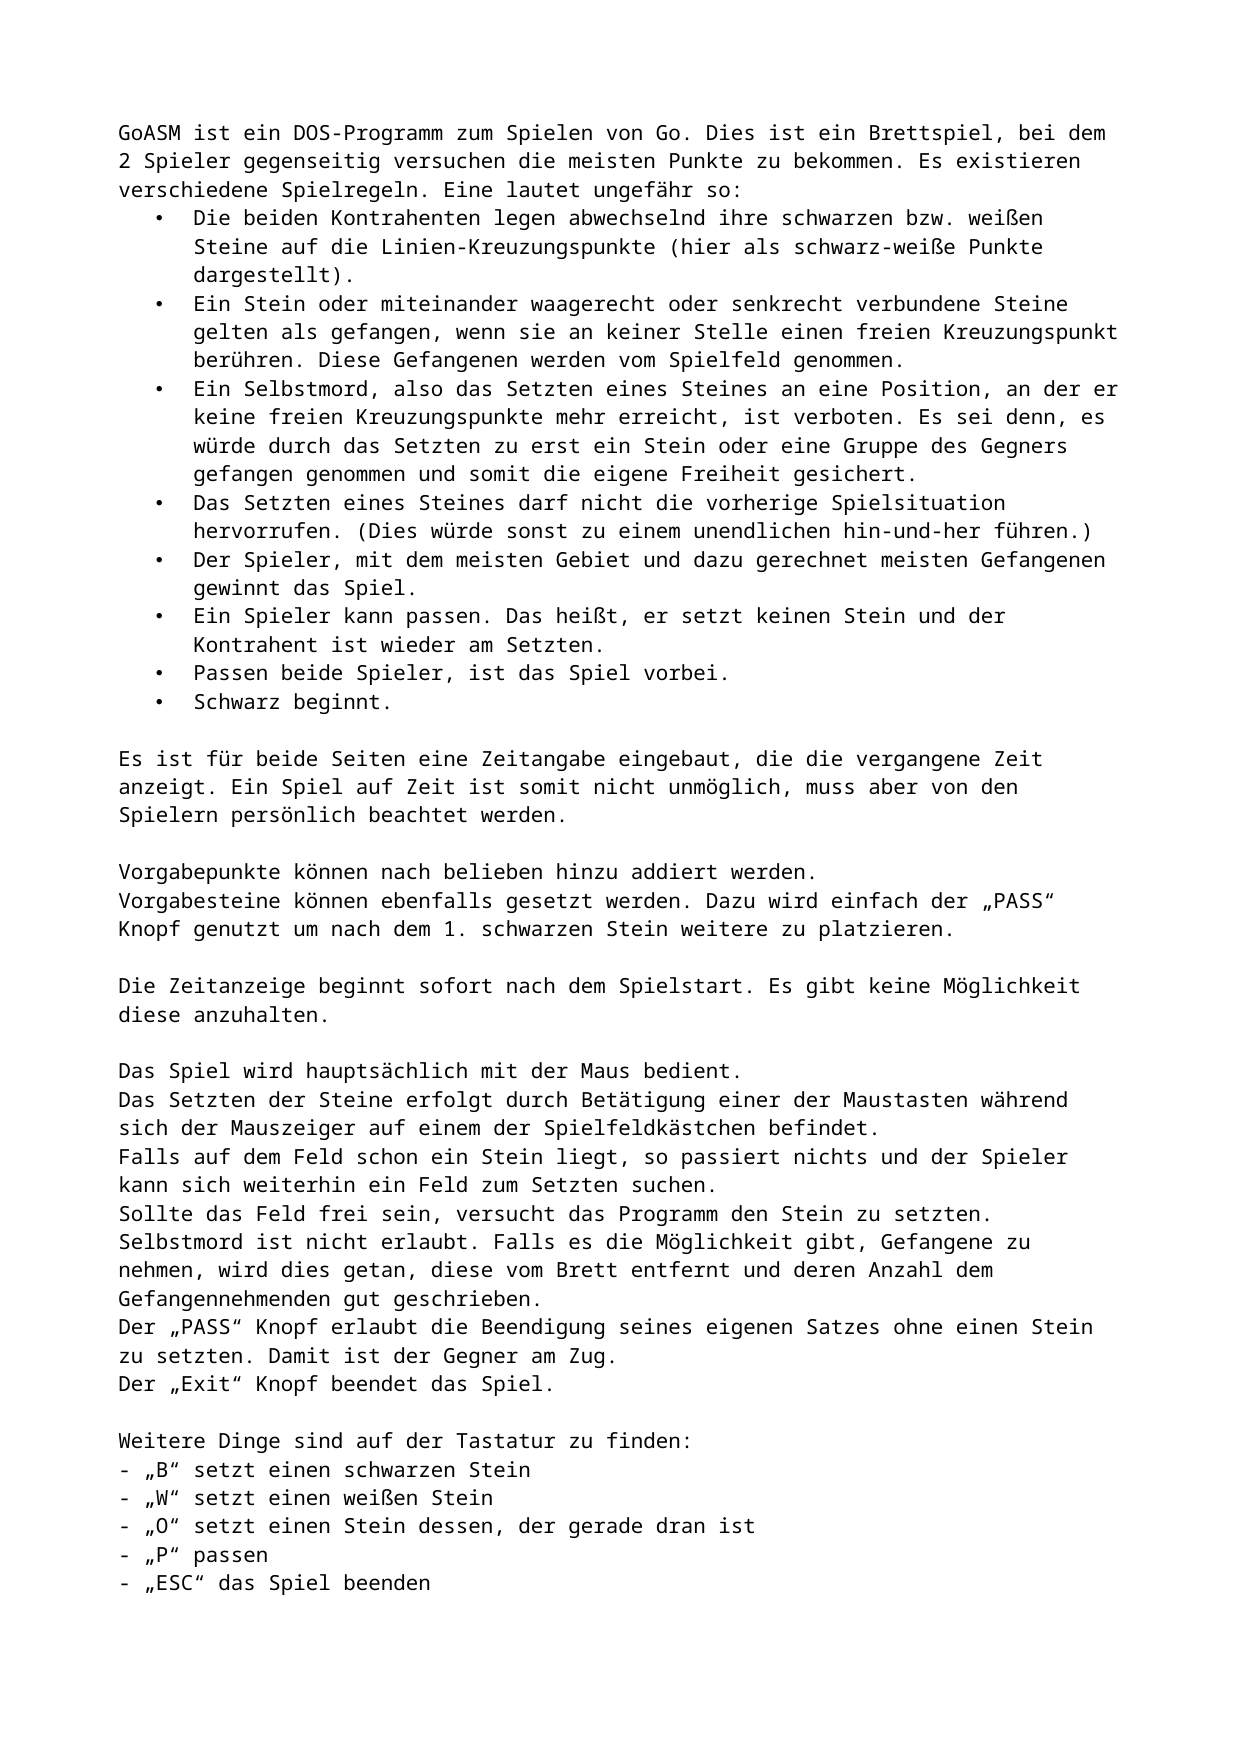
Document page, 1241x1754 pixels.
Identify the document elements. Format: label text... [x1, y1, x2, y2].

text Das Setzten der Steine erfolgt durch Betätigung einer der Maustasten während sich der Mauszeiger auf einem der Spielfeldkästchen befindet. [118, 1085, 1122, 1142]
list Der Spieler, mit dem meisten Gebiet und dazu gerechnet meisten Gefangenen gewinnt das Spiel. [156, 545, 1122, 602]
text Die Zeitanzeige beginnt sofort nach dem Spielstart. Es gibt keine Möglichkeit diese anzuhalten. [118, 971, 1122, 1028]
text GoASM ist ein DOS-Programm zum Spielen von Go. Dies ist ein Brettspiel, bei dem 2 Spieler gegenseitig versuchen die meisten Punkte zu bekommen. Es existieren verschiedene Spielregeln. Eine lautet ungefähr so: [118, 118, 1122, 203]
text - „B“ setzt einen schwarzen Stein [118, 1455, 1122, 1483]
list Ein Stein oder miteinander waagerecht oder senkrecht verbundene Steine gelten als gefangen, wenn sie an keiner Stelle einen freien Kreuzungspunkt berühren. Diese Gefangenen werden vom Spielfeld genommen. [156, 289, 1122, 374]
text - „O“ setzt einen Stein dessen, der gerade dran ist [118, 1512, 1122, 1540]
text Falls auf dem Feld schon ein Stein liegt, so passiert nichts und der Spieler kann sich weiterhin ein Feld zum Setzten suchen. [118, 1142, 1122, 1199]
text Vorgabesteine können ebenfalls gesetzt werden. Dazu wird einfach der „PASS“ Knopf genutzt um nach dem 1. schwarzen Stein weitere zu platzieren. [118, 886, 1122, 943]
list Passen beide Spieler, ist das Spiel vorbei. [156, 658, 1122, 687]
text Der „PASS“ Knopf erlaubt die Beendigung seines eigenen Satzes ohne einen Stein zu setzten. Damit ist der Gegner am Zug. [118, 1312, 1122, 1369]
text - „ESC“ das Spiel beenden [118, 1568, 1122, 1597]
text Vorgabepunkte können nach belieben hinzu addiert werden. [118, 857, 1122, 886]
list Ein Spieler kann passen. Das heißt, er setzt keinen Stein und der Kontrahent ist wieder am Setzten. [156, 602, 1122, 658]
list Schwarz beginnt. [156, 687, 1122, 715]
list Das Setzten eines Steines darf nicht die vorherige Spielsituation hervorrufen. (Dies würde sonst zu einem unendlichen hin-und-her führen.) [156, 488, 1122, 545]
text Es ist für beide Seiten eine Zeitangabe eingebaut, die die vergangene Zeit anzeigt. Ein Spiel auf Zeit ist somit nicht unmöglich, muss aber von den Spielern persönlich beachtet werden. [118, 744, 1122, 829]
list Die beiden Kontrahenten legen abwechselnd ihre schwarzen bzw. weißen Steine auf die Linien-Kreuzungspunkte (hier als schwarz-weiße Punkte dargestellt). [156, 203, 1122, 289]
text Das Spiel wird hauptsächlich mit der Maus bedient. [118, 1057, 1122, 1085]
text Weitere Dinge sind auf der Tastatur zu finden: [118, 1426, 1122, 1455]
text - „W“ setzt einen weißen Stein [118, 1483, 1122, 1512]
list Ein Selbstmord, also das Setzten eines Steines an eine Position, an der er keine freien Kreuzungspunkte mehr erreicht, ist verboten. Es sei denn, es würde durch das Setzten zu erst ein Stein oder eine Gruppe des Gegners gefangen genommen und somit die eigene Freiheit gesichert. [156, 374, 1122, 488]
text Der „Exit“ Knopf beendet das Spiel. [118, 1369, 1122, 1398]
text - „P“ passen [118, 1540, 1122, 1568]
text Sollte das Feld frei sein, versucht das Programm den Stein zu setzten. Selbstmord ist nicht erlaubt. Falls es die Möglichkeit gibt, Gefangene zu nehmen, wird dies getan, diese vom Brett entfernt und deren Anzahl dem Gefangennehmenden gut geschrieben. [118, 1199, 1122, 1312]
